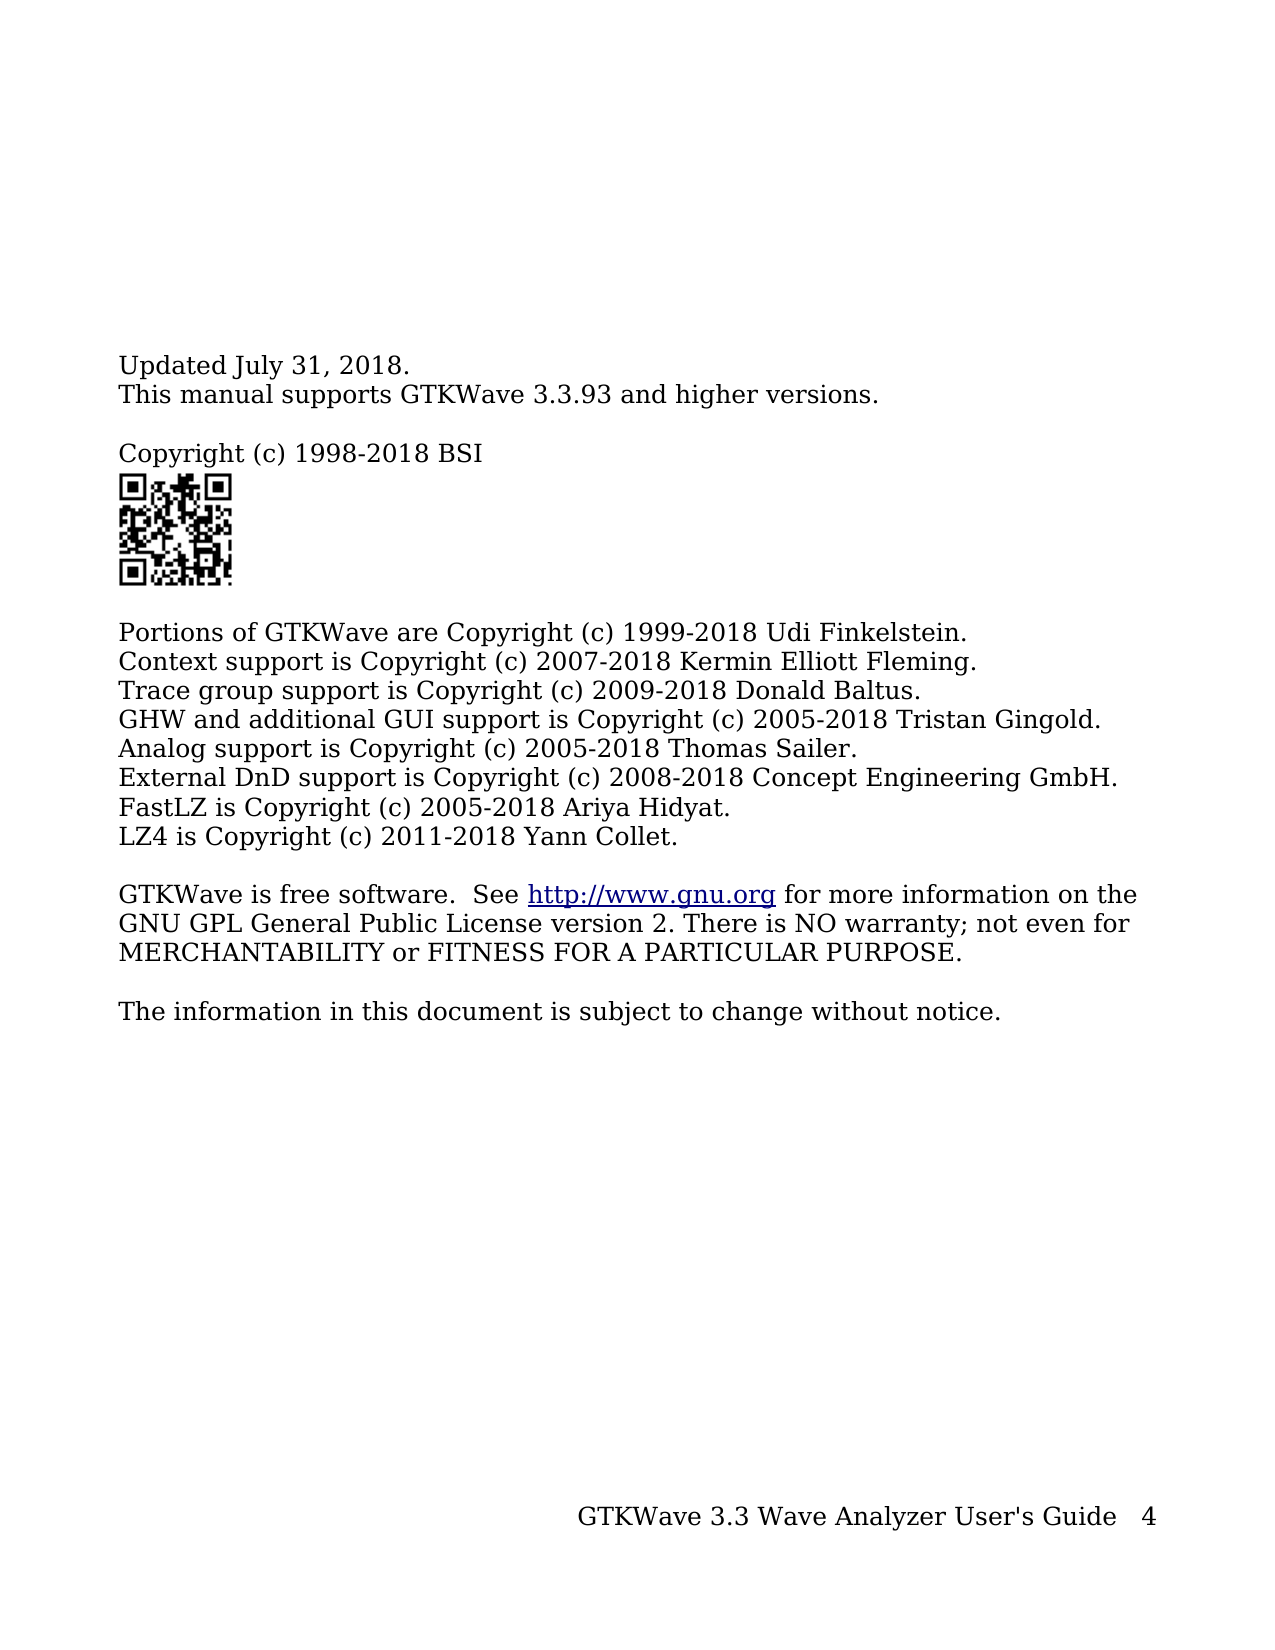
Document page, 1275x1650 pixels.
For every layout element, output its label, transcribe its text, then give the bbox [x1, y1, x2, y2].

text Updated July 31, 2018. [118, 351, 1157, 381]
text External DnD support is Copyright (c) 2008-2018 Concept Engineering GmbH. [118, 763, 1157, 793]
text GHW and additional GUI support is Copyright (c) 2005-2018 Tristan Gingold. [118, 705, 1157, 734]
text Copyright (c) 1998-2018 BSI [118, 439, 1157, 468]
text Trace group support is Copyright (c) 2009-2018 Donald Baltus. [118, 676, 1157, 705]
picture [116, 469, 235, 589]
text Analog support is Copyright (c) 2005-2018 Thomas Sailer. [118, 734, 1157, 763]
text This manual supports GTKWave 3.3.93 and higher versions. [118, 381, 1157, 410]
text FastLZ is Copyright (c) 2005-2018 Ariya Hidyat. [118, 793, 1157, 822]
text The information in this document is subject to change without notice. [118, 997, 1157, 1026]
text LZ4 is Copyright (c) 2011-2018 Yann Collet. [118, 822, 1157, 851]
text Portions of GTKWave are Copyright (c) 1999-2018 Udi Finkelstein. [118, 618, 1157, 647]
text Context support is Copyright (c) 2007-2018 Kermin Elliott Fleming. [118, 647, 1157, 676]
text GTKWave is free software. See http://www.gnu.org for more information on the GNU GPL General Public License version 2. There is NO warranty; not even for MERCHANTABILITY or FITNESS FOR A PARTICULAR PURPOSE. [118, 880, 1157, 968]
